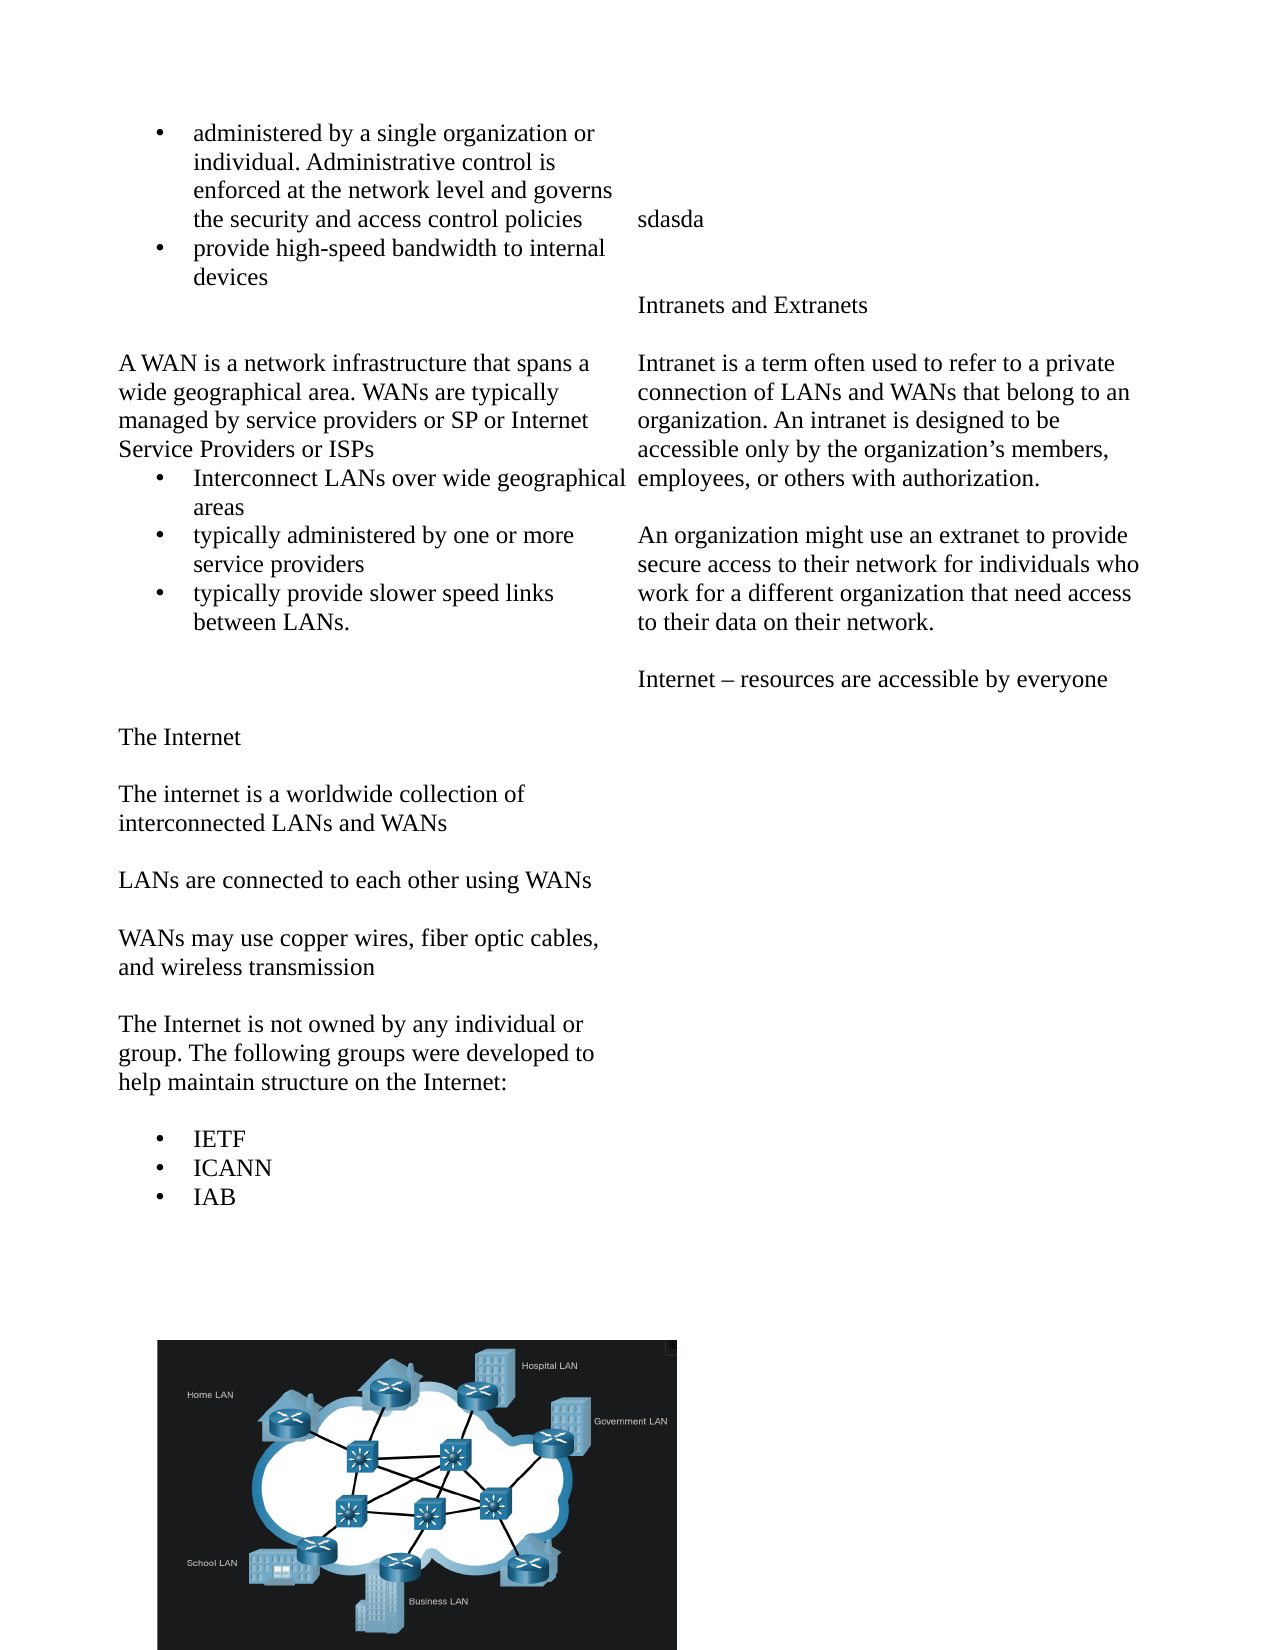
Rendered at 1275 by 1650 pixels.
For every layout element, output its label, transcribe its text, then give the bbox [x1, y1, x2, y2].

list IETF [156, 1124, 637, 1153]
text Intranets and Extranets [637, 291, 1157, 319]
text An organization might use an extranet to provide secure access to their network for individuals who work for a different organization that need access to their data on their network. [637, 521, 1157, 636]
picture [157, 1340, 677, 1650]
list Interconnect LANs over wide geographical areas [156, 463, 637, 521]
text sdasda [637, 204, 1157, 233]
text The Internet [118, 722, 637, 751]
text Internet – resources are accessible by everyone [637, 664, 1157, 693]
list ICANN [156, 1153, 637, 1182]
text Intranet is a term often used to refer to a private connection of LANs and WANs that belong to an organization. An intranet is designed to be accessible only by the organization’s members, employees, or others with authorization. [637, 348, 1157, 492]
text The Internet is not owned by any individual or group. The following groups were developed to help maintain structure on the Internet: [118, 1009, 637, 1096]
list provide high-speed bandwidth to internal devices [156, 233, 637, 291]
list administered by a single organization or individual. Administrative control is enforced at the network level and governs the security and access control policies [156, 118, 637, 233]
text The internet is a worldwide collection of interconnected LANs and WANs [118, 779, 637, 837]
text WANs may use copper wires, fiber optic cables, and wireless transmission [118, 923, 637, 981]
list typically provide slower speed links between LANs. [156, 578, 637, 636]
text LANs are connected to each other using WANs [118, 866, 637, 894]
list IAB [156, 1182, 637, 1211]
text A WAN is a network infrastructure that spans a wide geographical area. WANs are typically managed by service providers or SP or Internet Service Providers or ISPs [118, 348, 637, 463]
list typically administered by one or more service providers [156, 521, 637, 578]
